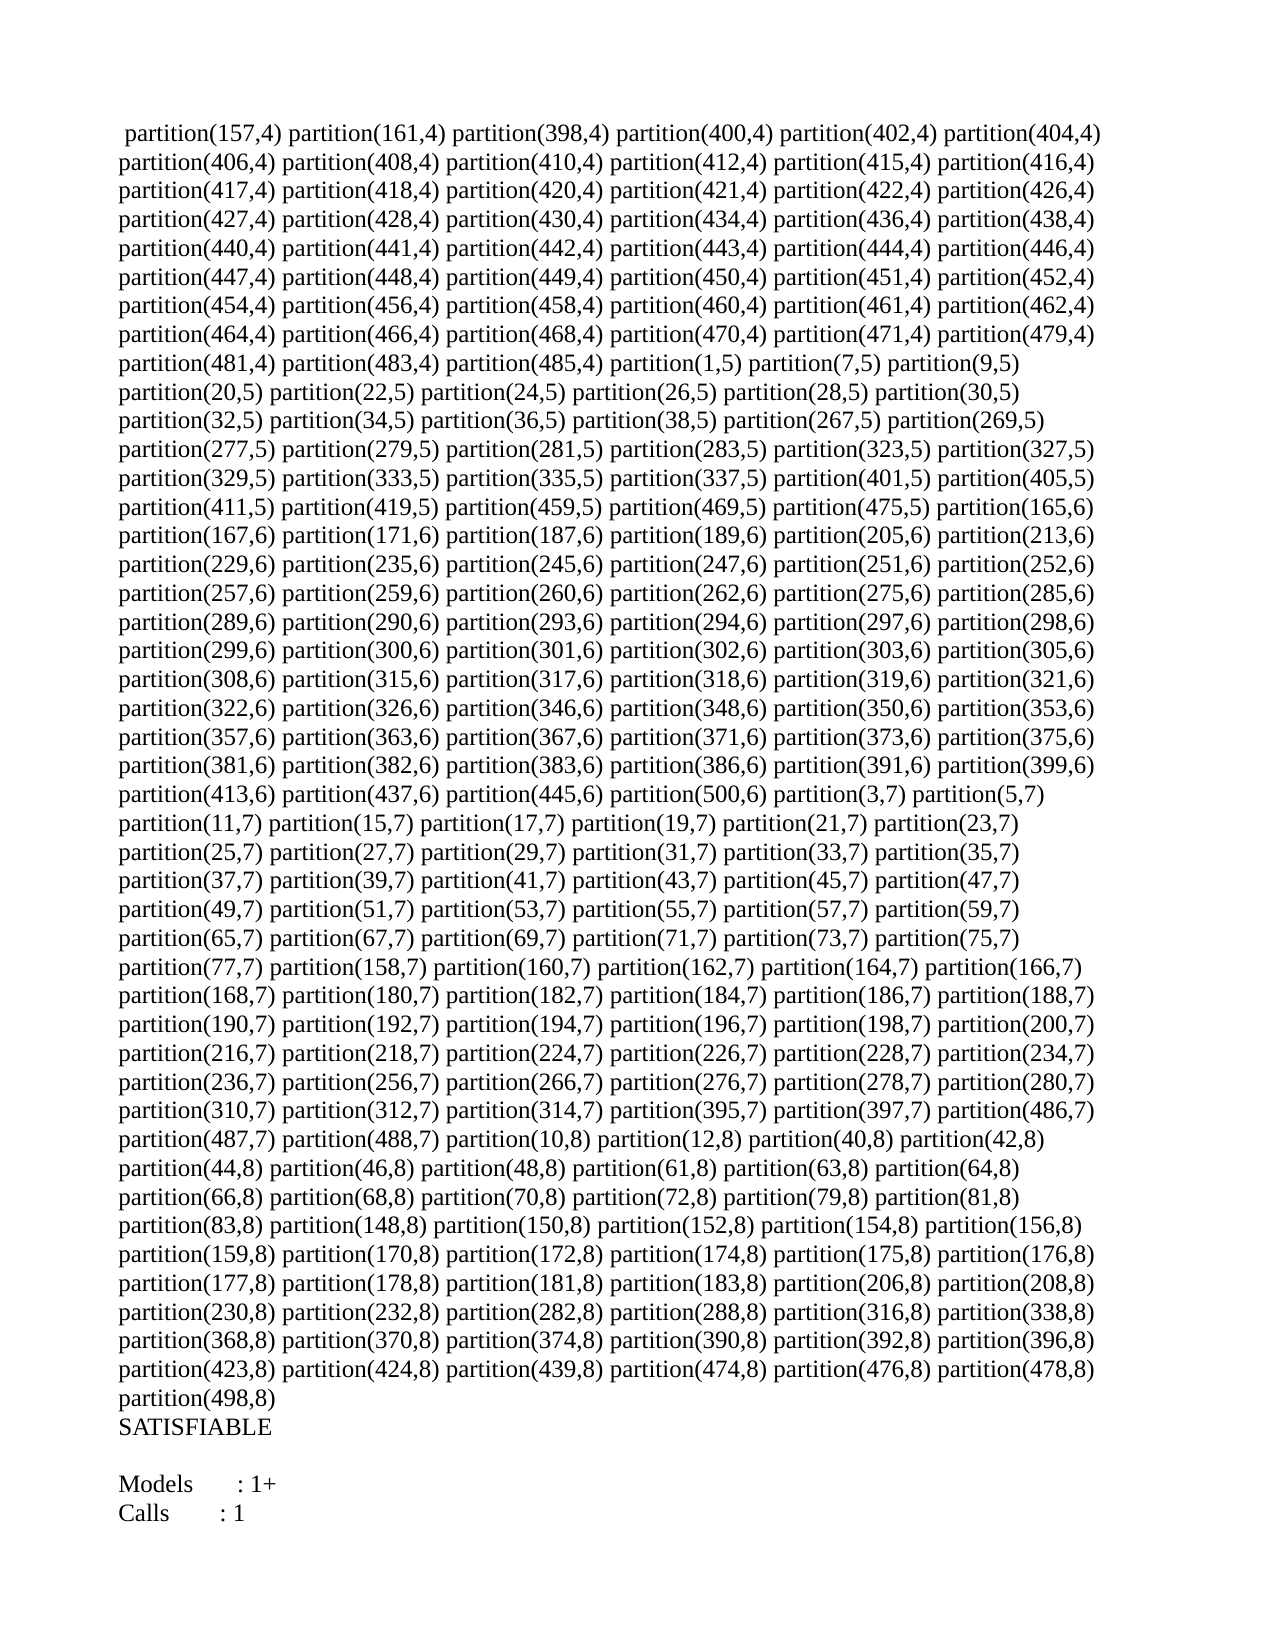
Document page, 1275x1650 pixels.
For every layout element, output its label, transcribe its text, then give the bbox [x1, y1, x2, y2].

text partition(157,4) partition(161,4) partition(398,4) partition(400,4) partition(402,4) partition(404,4) partition(406,4) partition(408,4) partition(410,4) partition(412,4) partition(415,4) partition(416,4) partition(417,4) partition(418,4) partition(420,4) partition(421,4) partition(422,4) partition(426,4) partition(427,4) partition(428,4) partition(430,4) partition(434,4) partition(436,4) partition(438,4) partition(440,4) partition(441,4) partition(442,4) partition(443,4) partition(444,4) partition(446,4) partition(447,4) partition(448,4) partition(449,4) partition(450,4) partition(451,4) partition(452,4) partition(454,4) partition(456,4) partition(458,4) partition(460,4) partition(461,4) partition(462,4) partition(464,4) partition(466,4) partition(468,4) partition(470,4) partition(471,4) partition(479,4) partition(481,4) partition(483,4) partition(485,4) partition(1,5) partition(7,5) partition(9,5) partition(20,5) partition(22,5) partition(24,5) partition(26,5) partition(28,5) partition(30,5) partition(32,5) partition(34,5) partition(36,5) partition(38,5) partition(267,5) partition(269,5) partition(277,5) partition(279,5) partition(281,5) partition(283,5) partition(323,5) partition(327,5) partition(329,5) partition(333,5) partition(335,5) partition(337,5) partition(401,5) partition(405,5) partition(411,5) partition(419,5) partition(459,5) partition(469,5) partition(475,5) partition(165,6) partition(167,6) partition(171,6) partition(187,6) partition(189,6) partition(205,6) partition(213,6) partition(229,6) partition(235,6) partition(245,6) partition(247,6) partition(251,6) partition(252,6) partition(257,6) partition(259,6) partition(260,6) partition(262,6) partition(275,6) partition(285,6) partition(289,6) partition(290,6) partition(293,6) partition(294,6) partition(297,6) partition(298,6) partition(299,6) partition(300,6) partition(301,6) partition(302,6) partition(303,6) partition(305,6) partition(308,6) partition(315,6) partition(317,6) partition(318,6) partition(319,6) partition(321,6) partition(322,6) partition(326,6) partition(346,6) partition(348,6) partition(350,6) partition(353,6) partition(357,6) partition(363,6) partition(367,6) partition(371,6) partition(373,6) partition(375,6) partition(381,6) partition(382,6) partition(383,6) partition(386,6) partition(391,6) partition(399,6) partition(413,6) partition(437,6) partition(445,6) partition(500,6) partition(3,7) partition(5,7) partition(11,7) partition(15,7) partition(17,7) partition(19,7) partition(21,7) partition(23,7) partition(25,7) partition(27,7) partition(29,7) partition(31,7) partition(33,7) partition(35,7) partition(37,7) partition(39,7) partition(41,7) partition(43,7) partition(45,7) partition(47,7) partition(49,7) partition(51,7) partition(53,7) partition(55,7) partition(57,7) partition(59,7) partition(65,7) partition(67,7) partition(69,7) partition(71,7) partition(73,7) partition(75,7) partition(77,7) partition(158,7) partition(160,7) partition(162,7) partition(164,7) partition(166,7) partition(168,7) partition(180,7) partition(182,7) partition(184,7) partition(186,7) partition(188,7) partition(190,7) partition(192,7) partition(194,7) partition(196,7) partition(198,7) partition(200,7) partition(216,7) partition(218,7) partition(224,7) partition(226,7) partition(228,7) partition(234,7) partition(236,7) partition(256,7) partition(266,7) partition(276,7) partition(278,7) partition(280,7) partition(310,7) partition(312,7) partition(314,7) partition(395,7) partition(397,7) partition(486,7) partition(487,7) partition(488,7) partition(10,8) partition(12,8) partition(40,8) partition(42,8) partition(44,8) partition(46,8) partition(48,8) partition(61,8) partition(63,8) partition(64,8) partition(66,8) partition(68,8) partition(70,8) partition(72,8) partition(79,8) partition(81,8) partition(83,8) partition(148,8) partition(150,8) partition(152,8) partition(154,8) partition(156,8) partition(159,8) partition(170,8) partition(172,8) partition(174,8) partition(175,8) partition(176,8) partition(177,8) partition(178,8) partition(181,8) partition(183,8) partition(206,8) partition(208,8) partition(230,8) partition(232,8) partition(282,8) partition(288,8) partition(316,8) partition(338,8) partition(368,8) partition(370,8) partition(374,8) partition(390,8) partition(392,8) partition(396,8) partition(423,8) partition(424,8) partition(439,8) partition(474,8) partition(476,8) partition(478,8) partition(498,8) [118, 118, 1157, 1412]
text SATISFIABLE [118, 1412, 1157, 1441]
text Calls : 1 [118, 1498, 1157, 1527]
text Models : 1+ [118, 1469, 1157, 1498]
